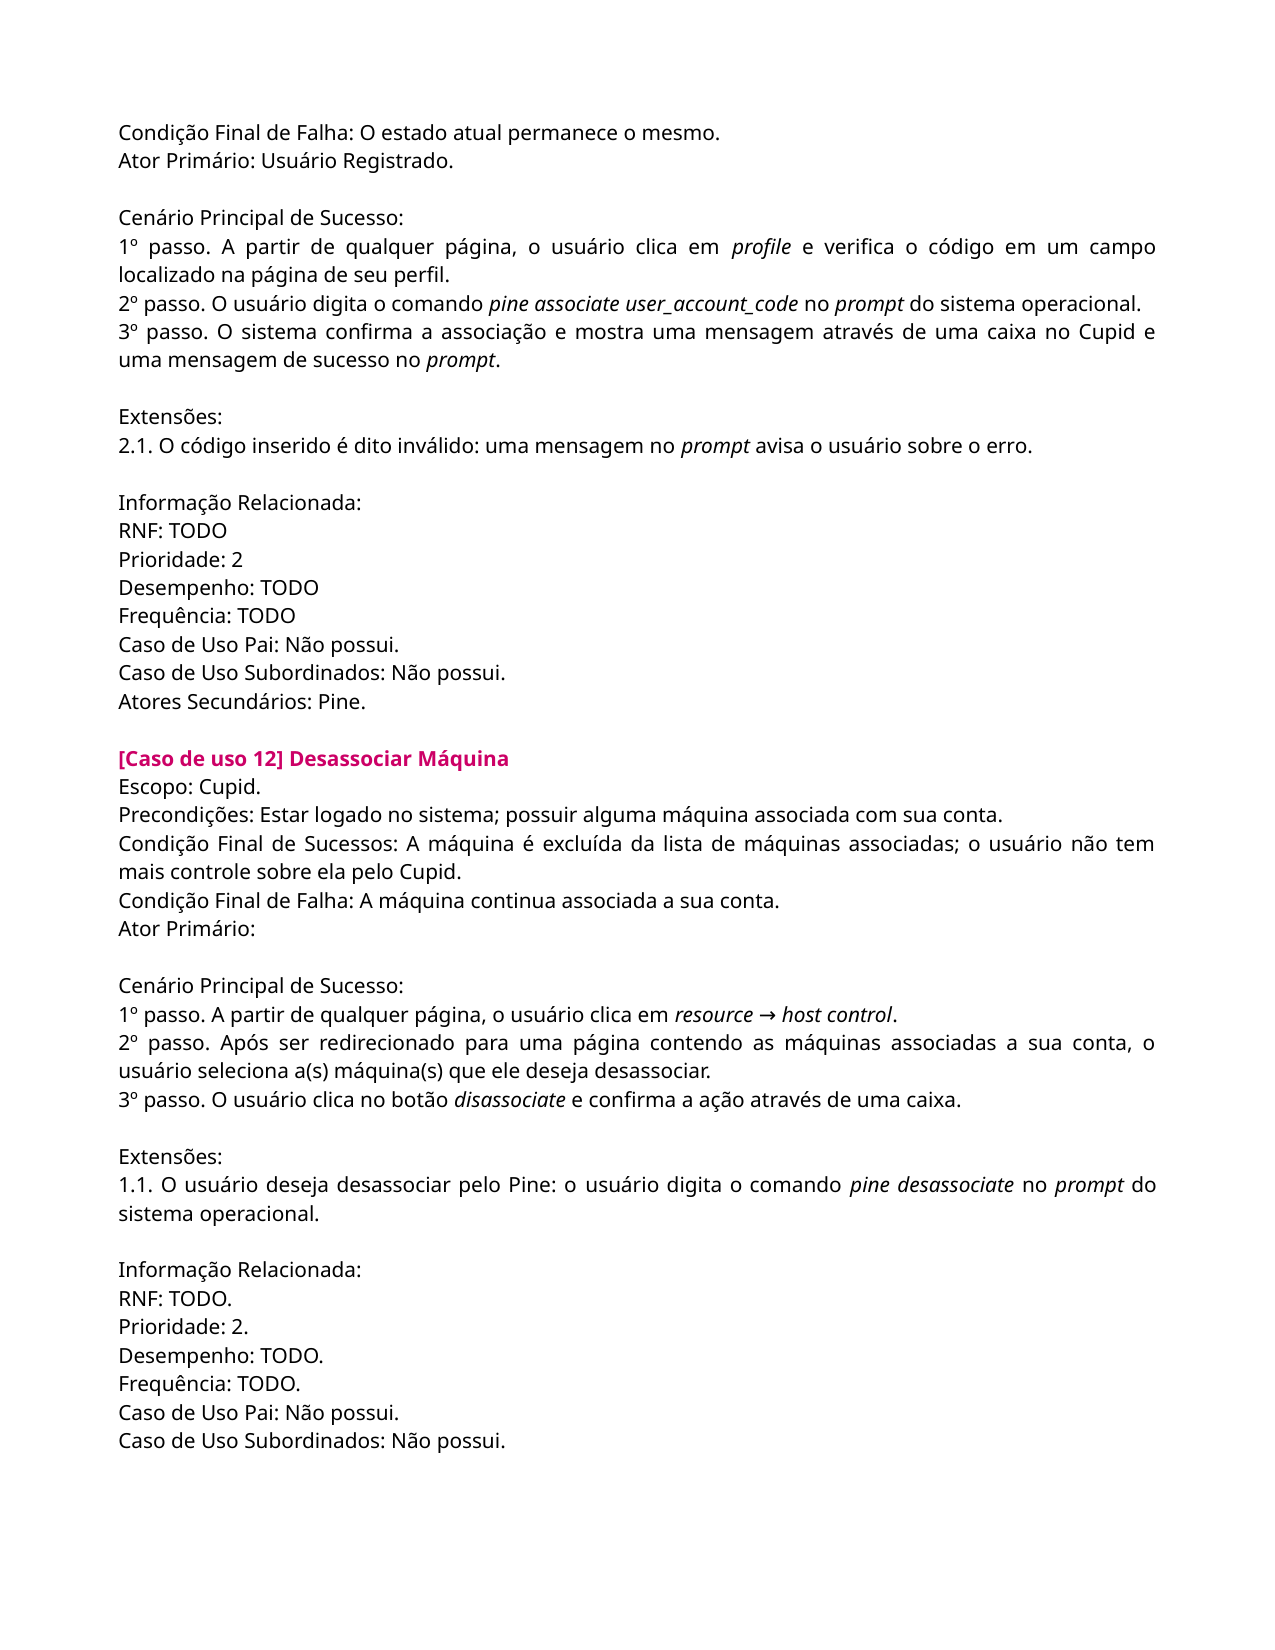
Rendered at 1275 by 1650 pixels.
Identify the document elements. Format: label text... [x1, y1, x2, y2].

text 3º passo. O sistema confirma a associação e mostra uma mensagem através de uma caixa no Cupid e uma mensagem de sucesso no prompt. [118, 317, 1157, 374]
text RNF: TODO [118, 516, 1157, 545]
text Informação Relacionada: [118, 1256, 1157, 1284]
text 1º passo. A partir de qualquer página, o usuário clica em profile e verifica o código em um campo localizado na página de seu perfil. [118, 232, 1157, 289]
text Ator Primário: [118, 914, 1157, 943]
text Prioridade: 2 [118, 545, 1157, 573]
text Caso de Uso Subordinados: Não possui. [118, 658, 1157, 687]
text Atores Secundários: Pine. [118, 687, 1157, 715]
text Escopo: Cupid. [118, 772, 1157, 801]
text Frequência: TODO [118, 602, 1157, 630]
text 2º passo. Após ser redirecionado para uma página contendo as máquinas associadas a sua conta, o usuário seleciona a(s) máquina(s) que ele deseja desassociar. [118, 1028, 1157, 1085]
text 2.1. O código inserido é dito inválido: uma mensagem no prompt avisa o usuário sobre o erro. [118, 431, 1157, 459]
text Condição Final de Falha: O estado atual permanece o mesmo. [118, 118, 1157, 147]
text Cenário Principal de Sucesso: [118, 203, 1157, 232]
text Caso de Uso Pai: Não possui. [118, 1398, 1157, 1426]
text 1º passo. A partir de qualquer página, o usuário clica em resource → host control. [118, 1000, 1157, 1028]
text Prioridade: 2. [118, 1312, 1157, 1341]
text 3º passo. O usuário clica no botão disassociate e confirma a ação através de uma caixa. [118, 1085, 1157, 1113]
text 1.1. O usuário deseja desassociar pelo Pine: o usuário digita o comando pine desassociate no prompt do sistema operacional. [118, 1170, 1157, 1227]
text Caso de Uso Subordinados: Não possui. [118, 1426, 1157, 1455]
text Informação Relacionada: [118, 488, 1157, 516]
text Precondições: Estar logado no sistema; possuir alguma máquina associada com sua conta. [118, 801, 1157, 829]
text RNF: TODO. [118, 1284, 1157, 1312]
text Ator Primário: Usuário Registrado. [118, 147, 1157, 175]
text Condição Final de Sucessos: A máquina é excluída da lista de máquinas associadas; o usuário não tem mais controle sobre ela pelo Cupid. [118, 829, 1157, 886]
text Desempenho: TODO. [118, 1341, 1157, 1369]
text Caso de Uso Pai: Não possui. [118, 630, 1157, 658]
text Desempenho: TODO [118, 573, 1157, 602]
text Frequência: TODO. [118, 1369, 1157, 1398]
text Extensões: [118, 1142, 1157, 1170]
text Extensões: [118, 402, 1157, 431]
text Cenário Principal de Sucesso: [118, 971, 1157, 1000]
text [Caso de uso 12] Desassociar Máquina [118, 744, 1157, 772]
text Condição Final de Falha: A máquina continua associada a sua conta. [118, 886, 1157, 914]
text 2º passo. O usuário digita o comando pine associate user_account_code no prompt do sistema operacional. [118, 289, 1157, 317]
